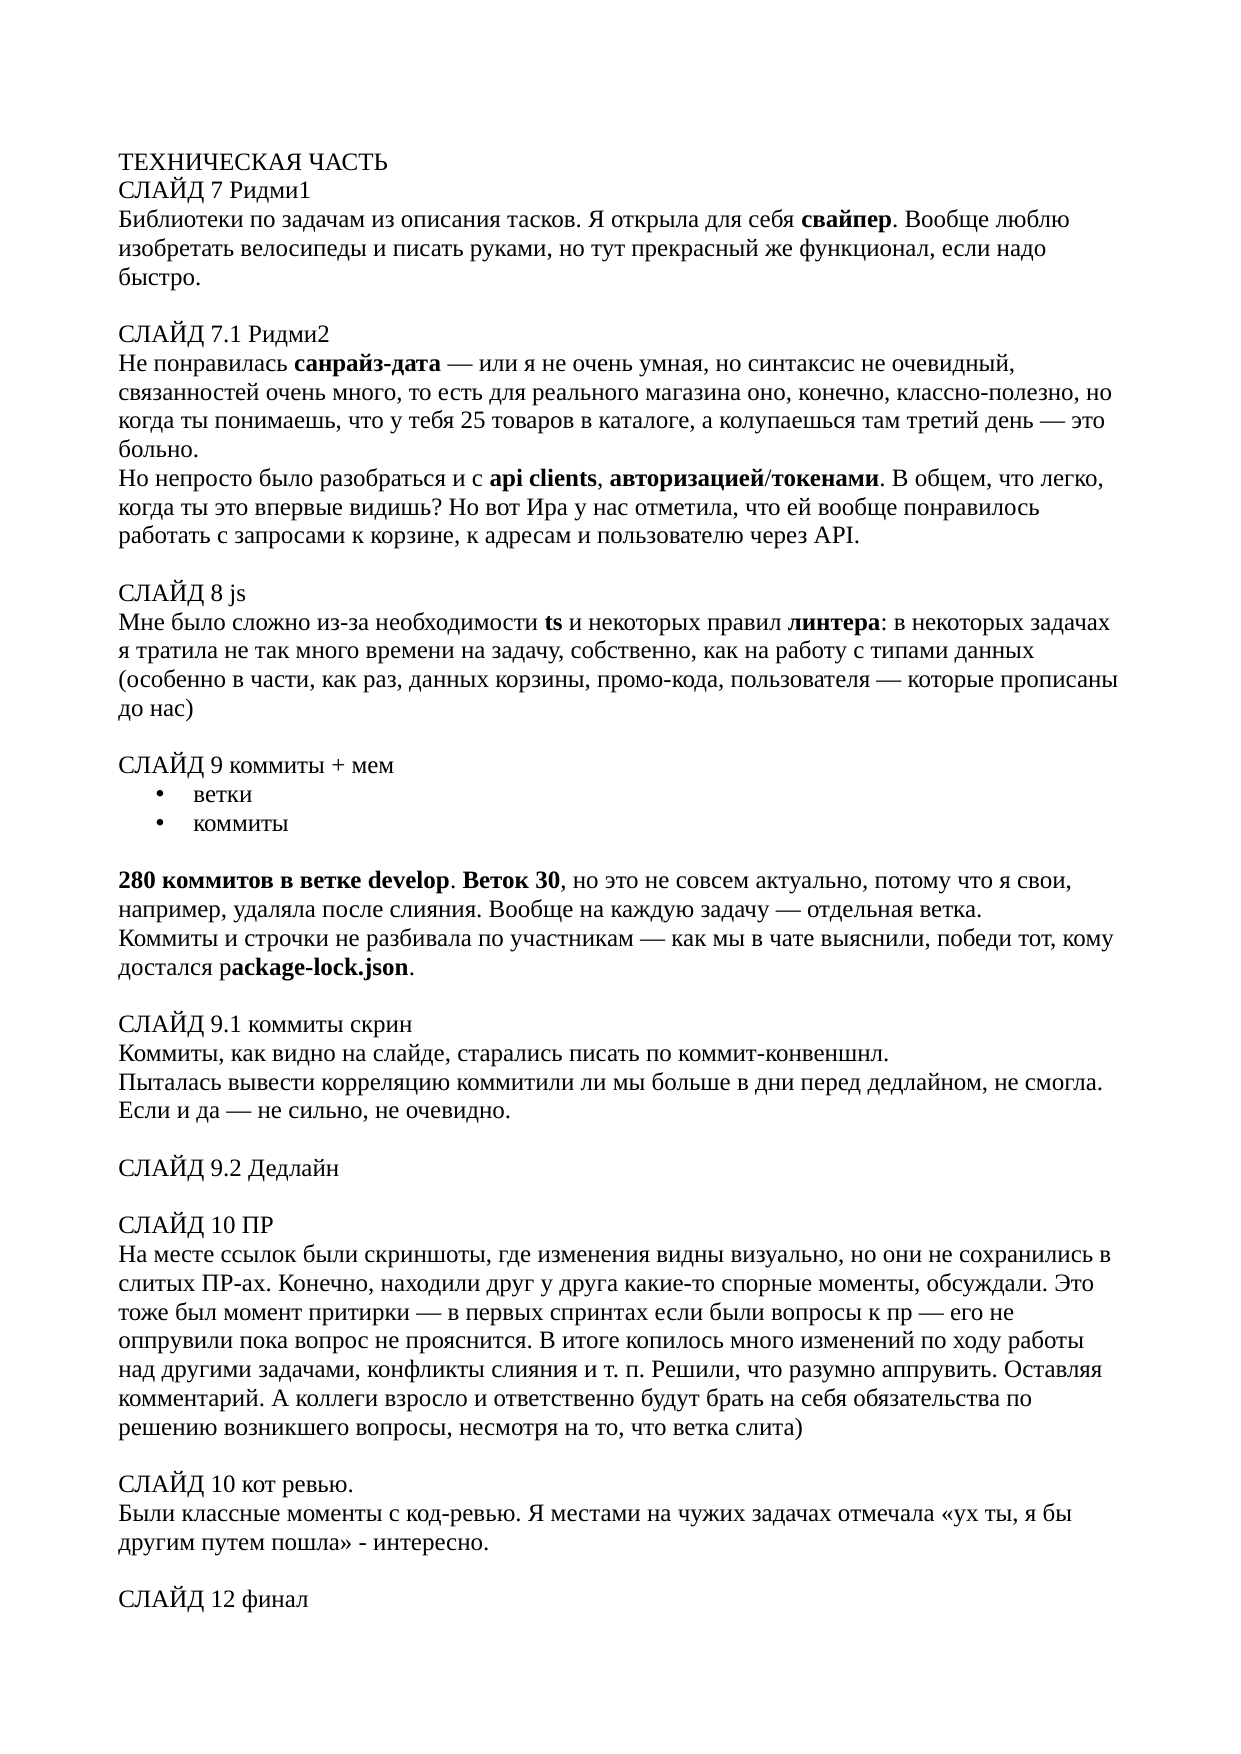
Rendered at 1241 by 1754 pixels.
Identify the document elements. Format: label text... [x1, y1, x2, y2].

text Пыталась вывести корреляцию коммитили ли мы больше в дни перед дедлайном, не смогла. Если и да — не сильно, не очевидно. [118, 1067, 1122, 1124]
text Но непросто было разобраться и с api clients, авторизацией/токенами. В общем, что легко, когда ты это впервые видишь? Но вот Ира у нас отметила, что ей вообще понравилось работать с запросами к корзине, к адресам и пользователю через API. [118, 463, 1122, 549]
text Не понравилась санрайз-дата — или я не очень умная, но синтаксис не очевидный, связанностей очень много, то есть для реального магазина оно, конечно, классно-полезно, но когда ты понимаешь, что у тебя 25 товаров в каталоге, а колупаешься там третий день — это больно. [118, 348, 1122, 463]
text На месте ссылок были скриншоты, где изменения видны визуально, но они не сохранились в слитых ПР-ах. Конечно, находили друг у друга какие-то спорные моменты, обсуждали. Это тоже был момент притирки — в первых спринтах если были вопросы к пр — его не оппрувили пока вопрос не прояснится. В итоге копилось много изменений по ходу работы над другими задачами, конфликты слияния и т. п. Решили, что разумно аппрувить. Оставляя комментарий. А коллеги взросло и ответственно будут брать на себя обязательства по решению возникшего вопросы, несмотря на то, что ветка слита) [118, 1239, 1122, 1441]
list коммиты [156, 808, 1122, 837]
text ТЕХНИЧЕСКАЯ ЧАСТЬ [118, 147, 1122, 176]
text СЛАЙД 12 финал [118, 1584, 1122, 1613]
text Были классные моменты с код-ревью. Я местами на чужих задачах отмечала «ух ты, я бы другим путем пошла» - интересно. [118, 1498, 1122, 1556]
text СЛАЙД 10 кот ревью. [118, 1469, 1122, 1498]
text СЛАЙД 9.2 Дедлайн [118, 1153, 1122, 1182]
list ветки [156, 779, 1122, 808]
text Мне было сложно из-за необходимости ts и некоторых правил линтера: в некоторых задачах я тратила не так много времени на задачу, собственно, как на работу с типами данных (особенно в части, как раз, данных корзины, промо-кода, пользователя — которые прописаны до нас) [118, 607, 1122, 722]
text СЛАЙД 10 ПР [118, 1211, 1122, 1239]
text СЛАЙД 7.1 Ридми2 [118, 319, 1122, 348]
text 280 коммитов в ветке develop. Веток 30, но это не совсем актуально, потому что я свои, например, удаляла после слияния. Вообще на каждую задачу — отдельная ветка. [118, 866, 1122, 923]
text СЛАЙД 9.1 коммиты скрин [118, 1009, 1122, 1038]
text Коммиты и строчки не разбивала по участникам — как мы в чате выяснили, победи тот, кому достался package-lock.json. [118, 923, 1122, 981]
text Библиотеки по задачам из описания тасков. Я открыла для себя свайпер. Вообще люблю изобретать велосипеды и писать руками, но тут прекрасный же функционал, если надо быстро. [118, 204, 1122, 291]
text СЛАЙД 9 коммиты + мем [118, 751, 1122, 779]
text СЛАЙД 7 Ридми1 [118, 176, 1122, 204]
text Коммиты, как видно на слайде, старались писать по коммит-конвеншнл. [118, 1038, 1122, 1067]
text СЛАЙД 8 js [118, 578, 1122, 607]
